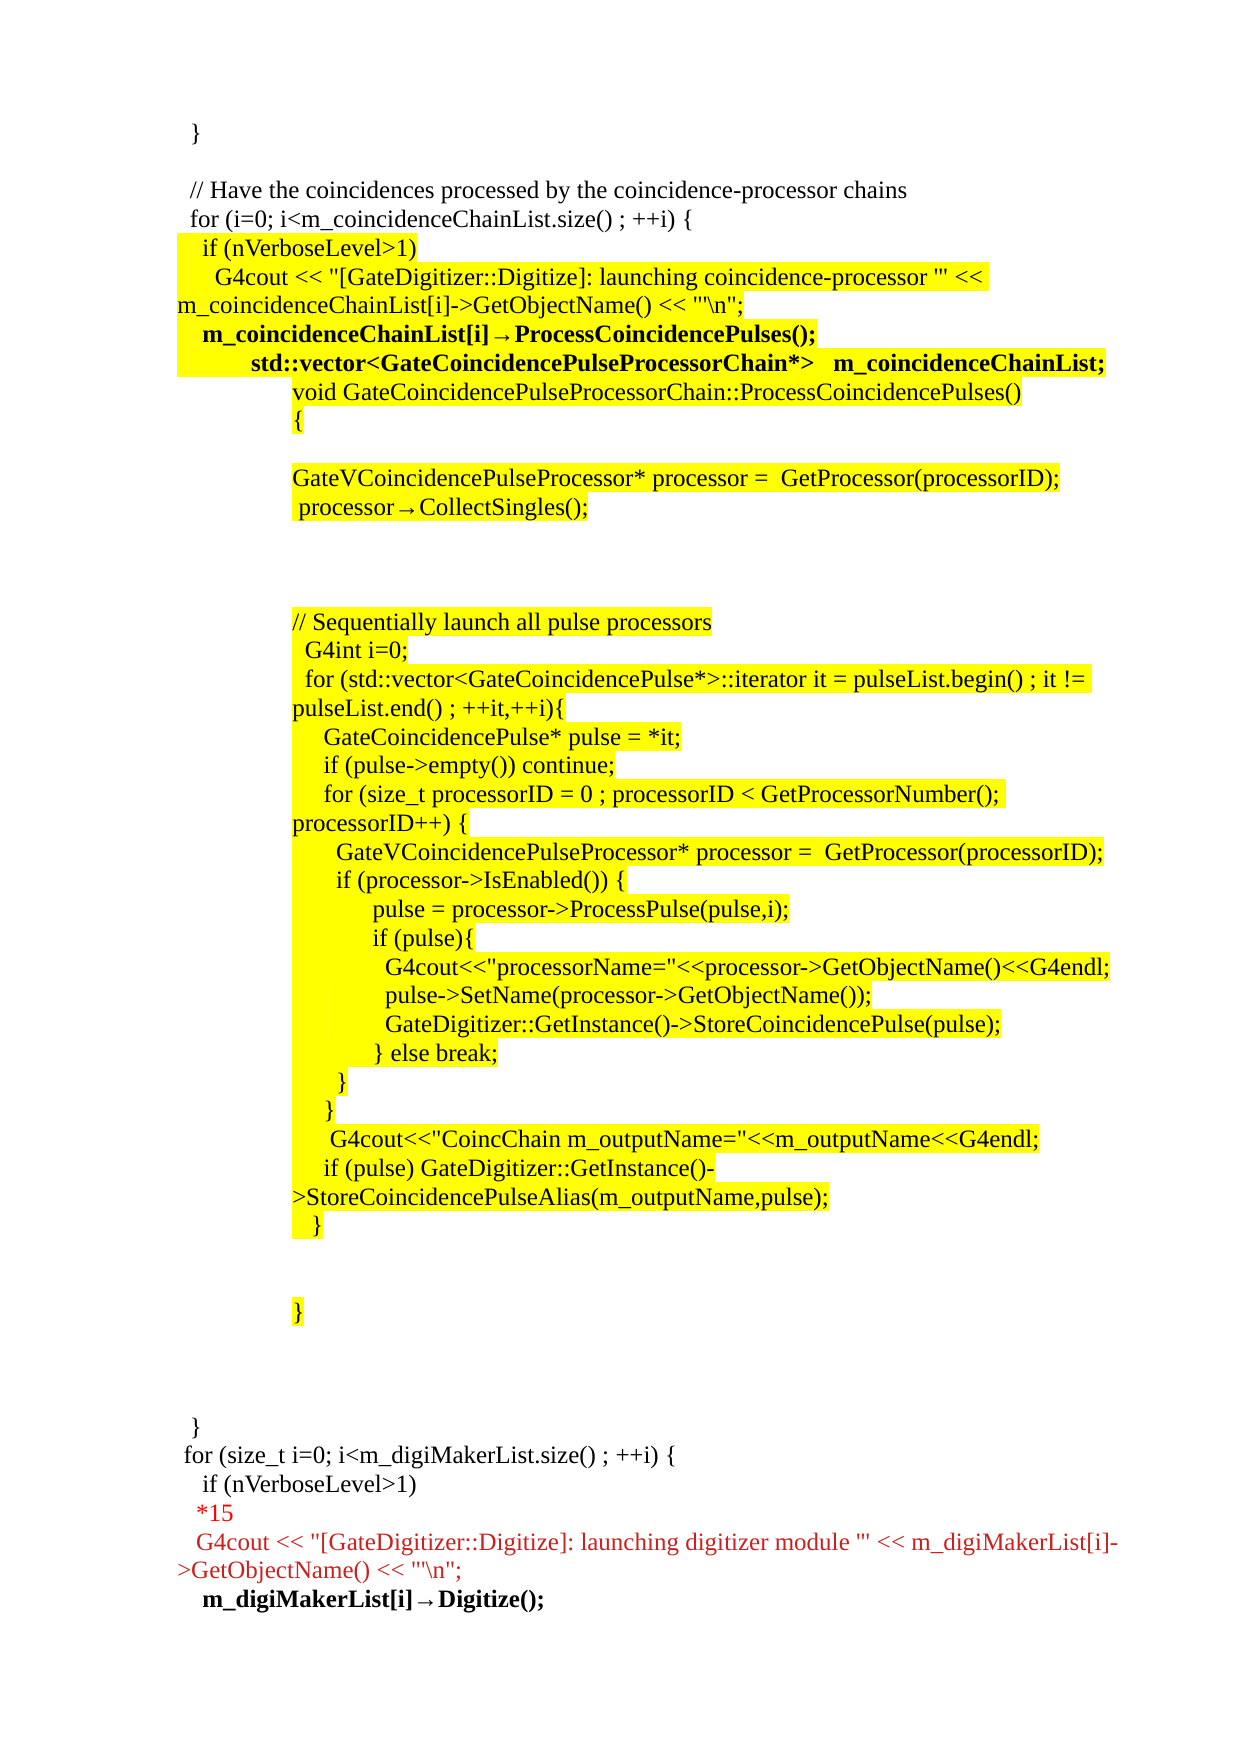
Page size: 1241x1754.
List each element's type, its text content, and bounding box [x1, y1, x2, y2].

text G4cout<<"CoincChain m_outputName="<<m_outputName<<G4endl; [292, 1124, 1123, 1153]
text m_digiMakerList[i]→Digitize(); [177, 1584, 1123, 1613]
text for (std::vector<GateCoincidencePulse*>::iterator it = pulseList.begin() ; it != pulseList.end() ; ++it,++i){ [292, 664, 1123, 722]
text GateVCoincidencePulseProcessor* processor = GetProcessor(processorID); [292, 463, 1123, 492]
text G4cout << "[GateDigitizer::Digitize]: launching coincidence-processor '" << m_coincidenceChainList[i]->GetObjectName() << "'\n"; [177, 262, 1123, 319]
text for (size_t i=0; i<m_digiMakerList.size() ; ++i) { [177, 1441, 1123, 1469]
text } [177, 118, 1123, 147]
text for (i=0; i<m_coincidenceChainList.size() ; ++i) { [177, 204, 1123, 233]
text if (nVerboseLevel>1) [177, 233, 1123, 262]
text // Have the coincidences processed by the coincidence-processor chains [177, 176, 1123, 204]
text pulse->SetName(processor->GetObjectName()); [292, 981, 1123, 1009]
text if (nVerboseLevel>1) [177, 1469, 1123, 1498]
text std::vector<GateCoincidencePulseProcessorChain*> m_coincidenceChainList; [177, 348, 1123, 377]
text } [177, 1412, 1123, 1441]
text } else break; [292, 1038, 1123, 1067]
text processor→CollectSingles(); [292, 492, 1123, 521]
text GateCoincidencePulse* pulse = *it; [292, 722, 1123, 751]
text for (size_t processorID = 0 ; processorID < GetProcessorNumber(); processorID++) { [292, 779, 1123, 837]
text } [292, 1297, 1123, 1326]
text GateVCoincidencePulseProcessor* processor = GetProcessor(processorID); [292, 837, 1123, 866]
text G4int i=0; [292, 636, 1123, 664]
text m_coincidenceChainList[i]→ProcessCoincidencePulses(); [177, 319, 1123, 348]
text // Sequentially launch all pulse processors [292, 607, 1123, 636]
text pulse = processor->ProcessPulse(pulse,i); [292, 894, 1123, 923]
text if (pulse->empty()) continue; [292, 751, 1123, 779]
text } [292, 1067, 1123, 1096]
text { [292, 406, 1123, 434]
text GateDigitizer::GetInstance()->StoreCoincidencePulse(pulse); [292, 1009, 1123, 1038]
text *15 [177, 1498, 1123, 1527]
text void GateCoincidencePulseProcessorChain::ProcessCoincidencePulses() [292, 377, 1123, 406]
text } [292, 1096, 1123, 1124]
text G4cout << "[GateDigitizer::Digitize]: launching digitizer module '" << m_digiMakerList[i]->GetObjectName() << "'\n"; [177, 1527, 1123, 1584]
text if (pulse){ [292, 923, 1123, 952]
text } [292, 1211, 1123, 1239]
text if (processor->IsEnabled()) { [292, 866, 1123, 894]
text G4cout<<"processorName="<<processor->GetObjectName()<<G4endl; [292, 952, 1123, 981]
text if (pulse) GateDigitizer::GetInstance()->StoreCoincidencePulseAlias(m_outputName,pulse); [292, 1153, 1123, 1211]
